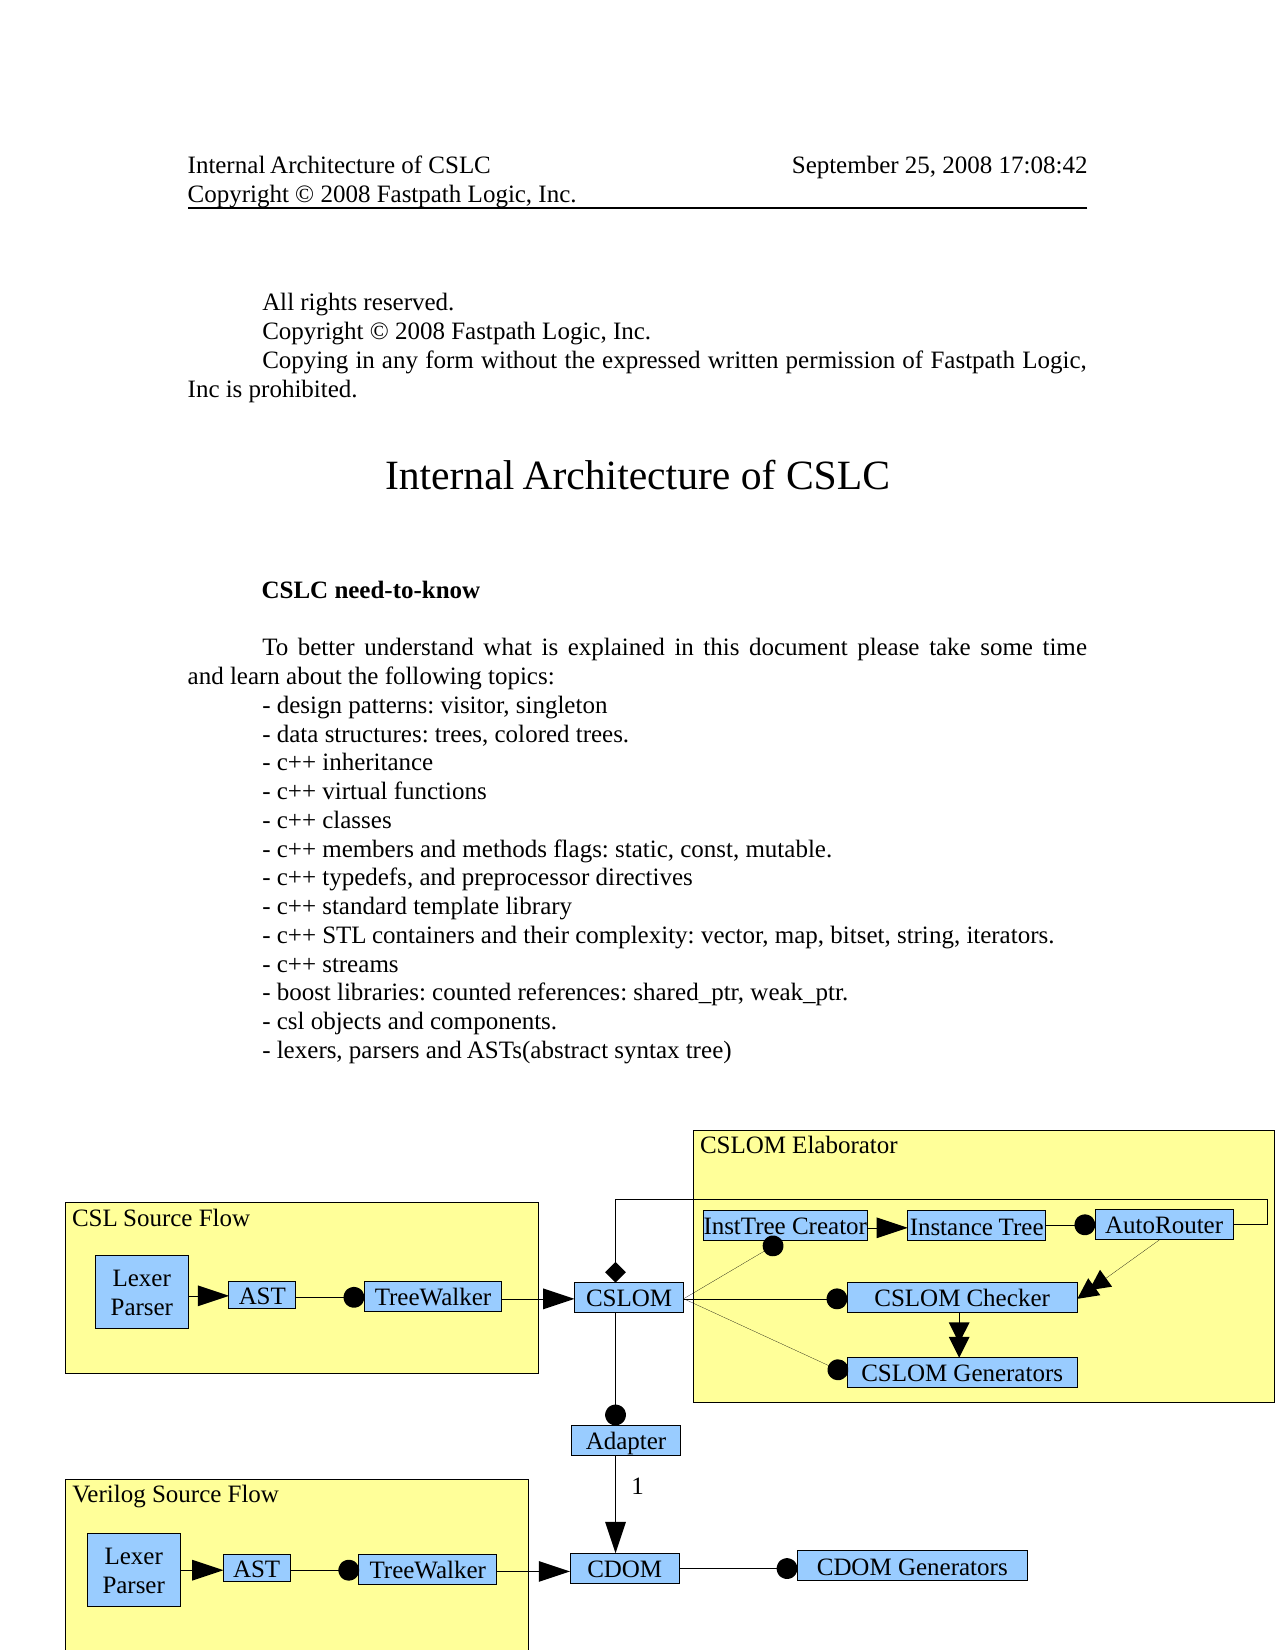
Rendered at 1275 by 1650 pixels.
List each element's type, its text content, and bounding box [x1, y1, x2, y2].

text - c++ streams [187, 949, 1087, 977]
text - c++ classes [187, 805, 1087, 834]
text - c++ inheritance [187, 747, 1087, 776]
text - c++ STL containers and their complexity: vector, map, bitset, string, iterators. [187, 920, 1087, 949]
text - boost libraries: counted references: shared_ptr, weak_ptr. [187, 977, 1087, 1006]
text CSLC need-to-know [187, 575, 1087, 604]
text - design patterns: visitor, singleton [187, 690, 1087, 719]
text - c++ members and methods flags: static, const, mutable. [187, 834, 1087, 862]
text - lexers, parsers and ASTs(abstract syntax tree) [187, 1035, 1087, 1064]
text Copyright © 2008 Fastpath Logic, Inc. [187, 316, 1087, 345]
text - c++ typedefs, and preprocessor directives [187, 862, 1087, 891]
text - c++ virtual functions [187, 776, 1087, 805]
text Internal Architecture of CSLC [187, 450, 1087, 498]
text - csl objects and components. [187, 1006, 1087, 1035]
text - c++ standard template library [187, 891, 1087, 920]
text - data structures: trees, colored trees. [187, 719, 1087, 747]
text To better understand what is explained in this document please take some time and learn about the following topics: [187, 632, 1087, 690]
text Copying in any form without the expressed written permission of Fastpath Logic, Inc is prohibited. [187, 345, 1087, 402]
text All rights reserved. [187, 287, 1087, 316]
